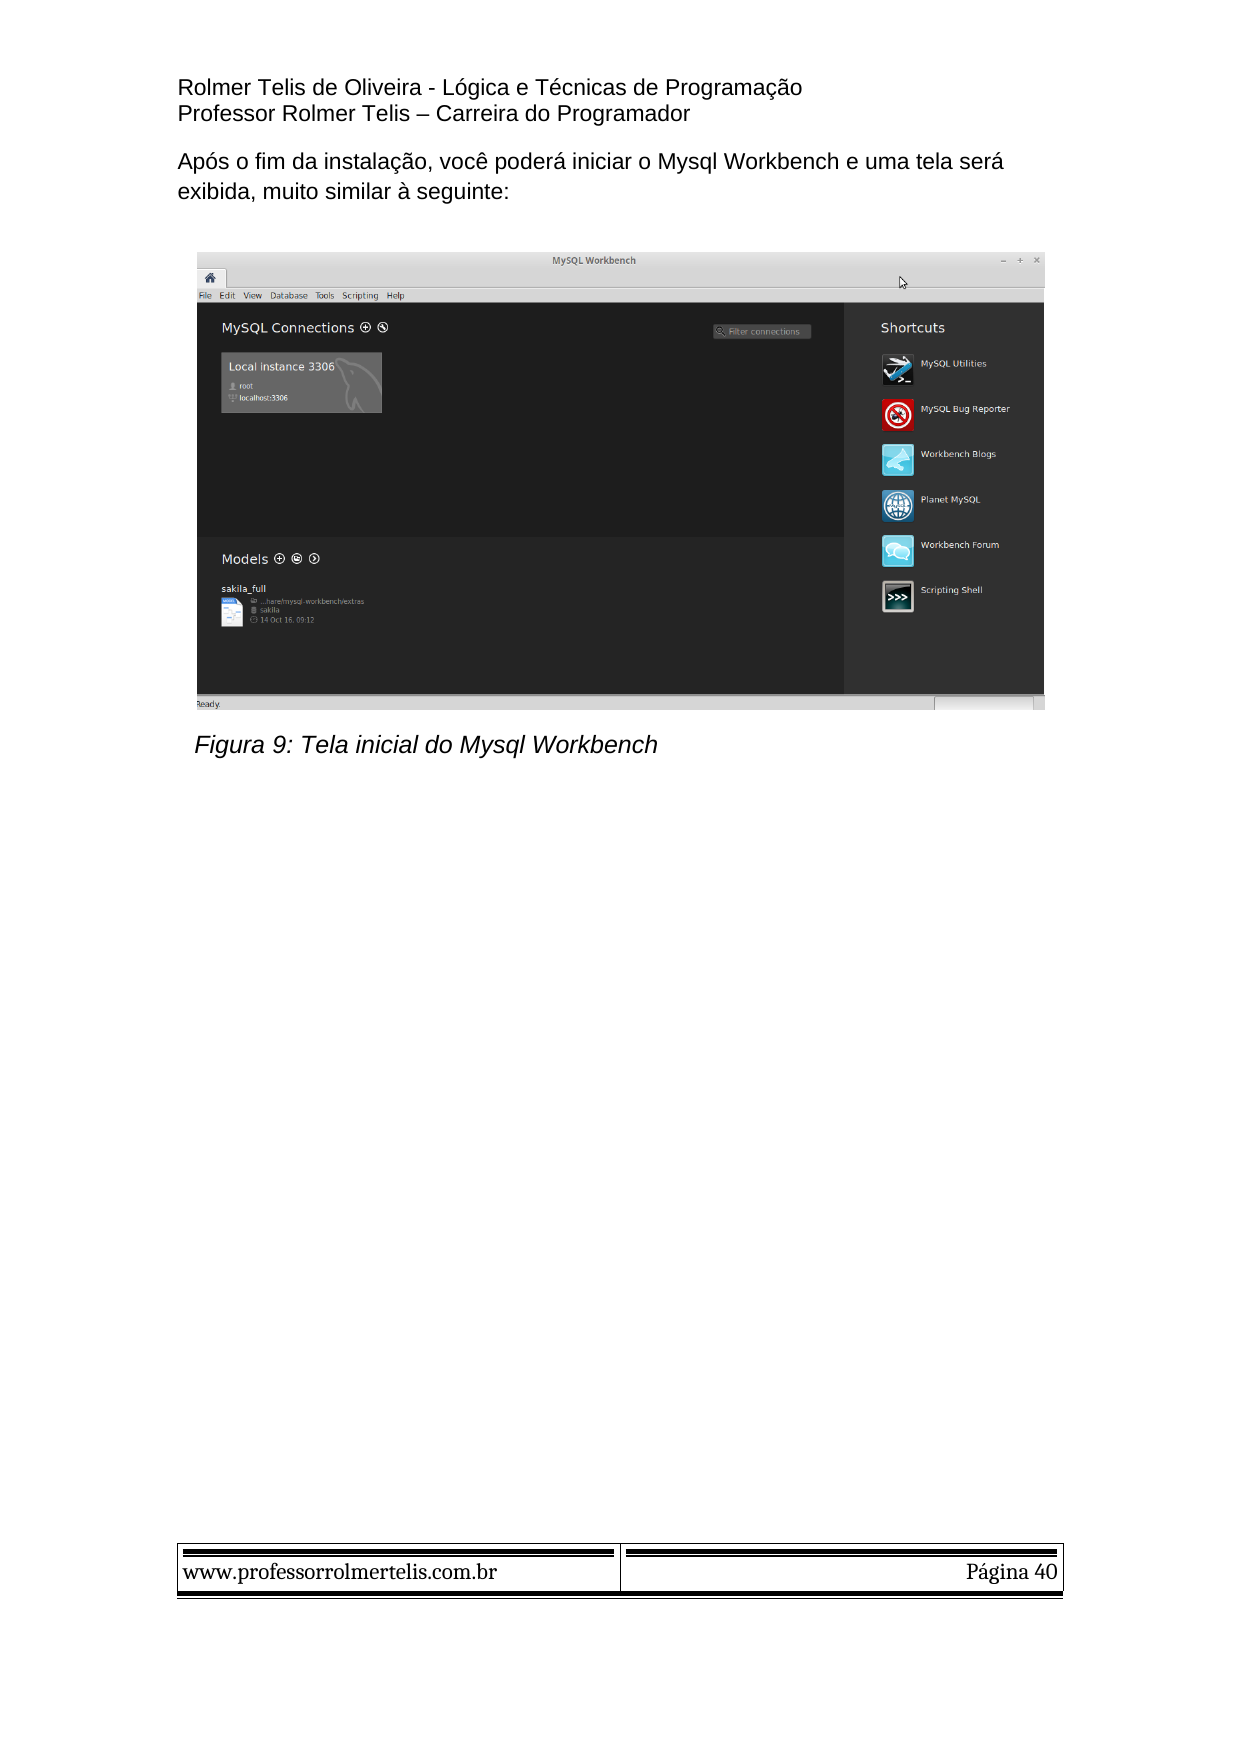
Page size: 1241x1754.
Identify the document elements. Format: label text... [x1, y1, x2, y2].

text Após o fim da instalação, você poderá iniciar o Mysql Workbench e uma tela será exibida, muito similar à seguinte: [177, 148, 1063, 204]
text Figura 9: Tela inicial do Mysql Workbench [194, 721, 1046, 759]
picture [194, 241, 1047, 721]
